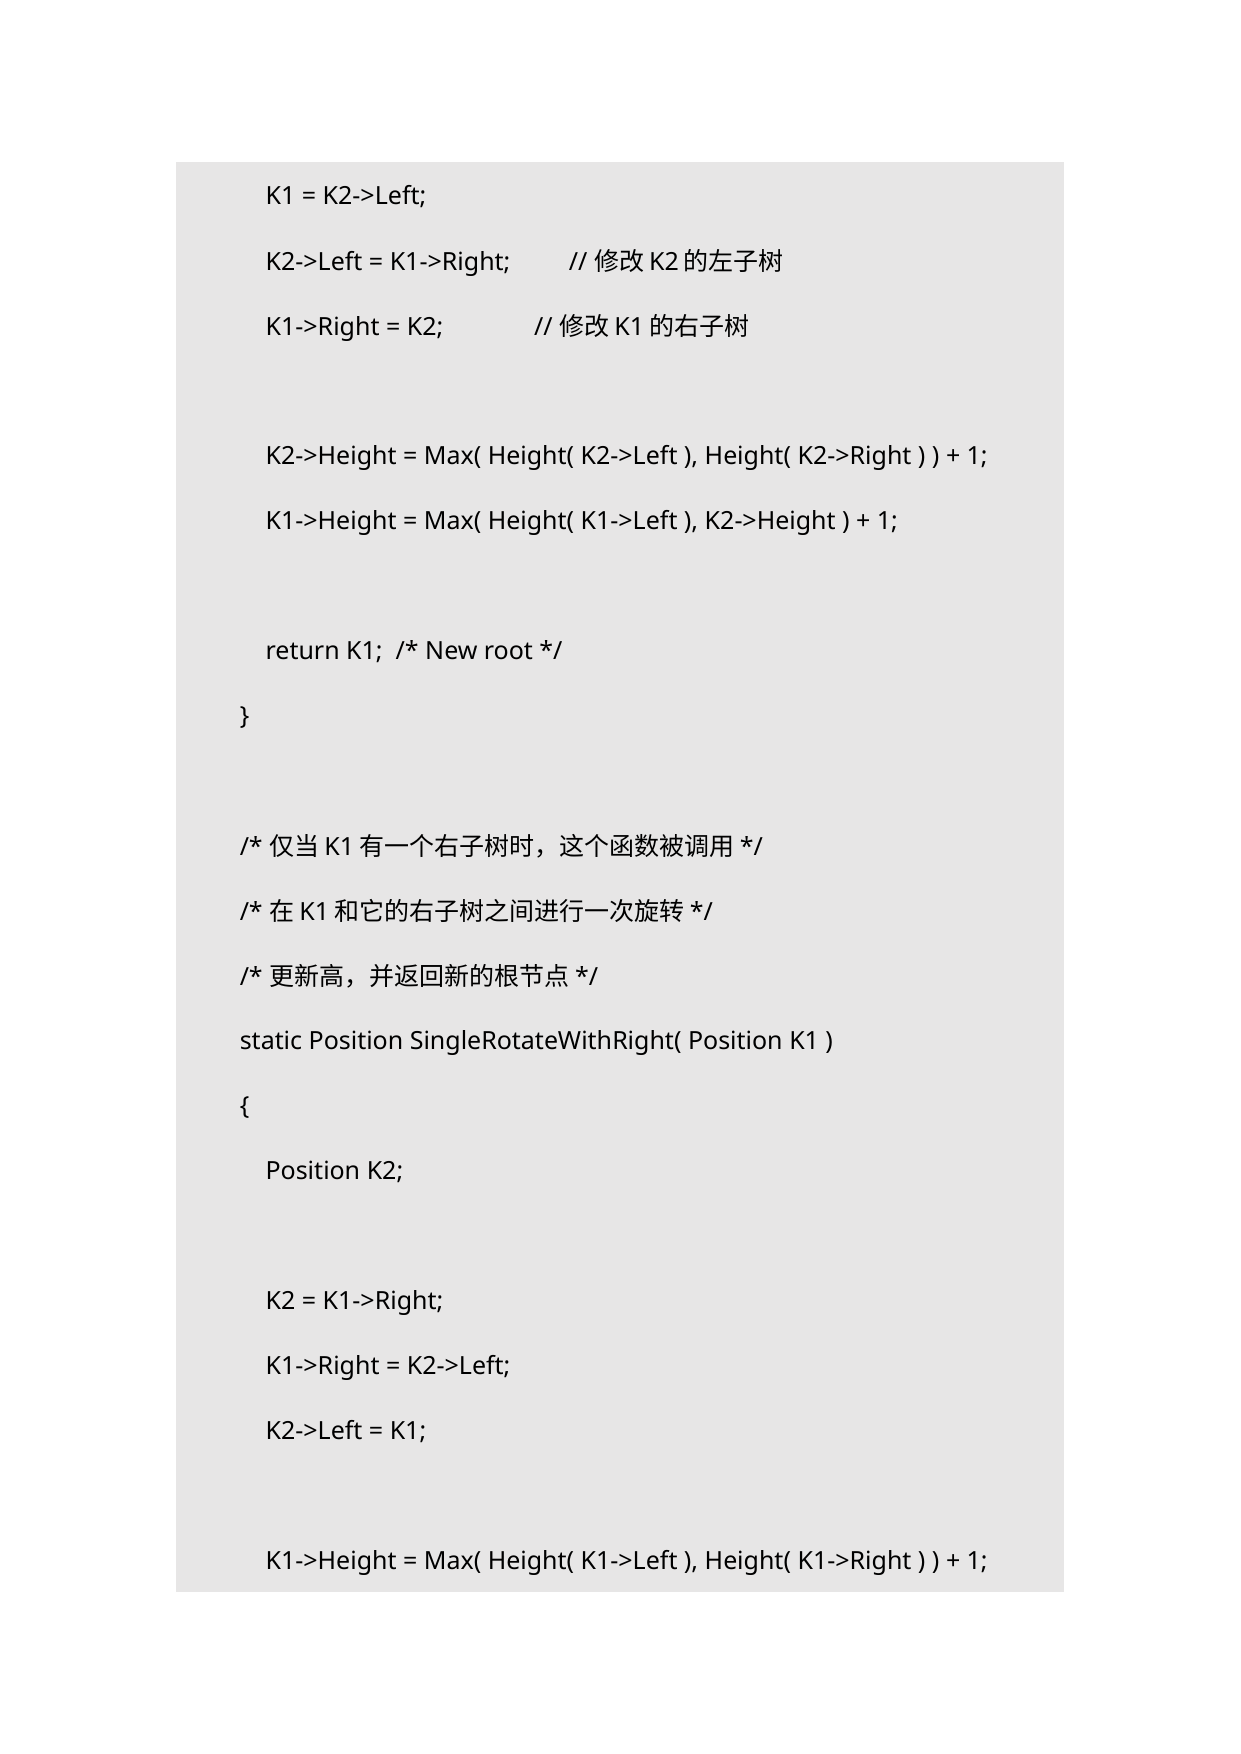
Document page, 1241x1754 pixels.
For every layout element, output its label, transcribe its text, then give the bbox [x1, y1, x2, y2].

table_header K1 = K2->Left; K2->Left = K1->Right; // 修改K2的左子树 K1->Right = K2; // 修改K1的右子树 K2->Height = Max( Height( K2->Left ), Height( K2->Right ) ) + 1; K1->Height = Max( Height( K1->Left ), K2->Height ) + 1; return K1; /* New root */ } /* 仅当K1有一个右子树时，这个函数被调用 */ /* 在K1和它的右子树之间进行一次旋转 */ /* 更新高，并返回新的根节点 */ static Position SingleRotateWithRight( Position K1 ) { Position K2; K2 = K1->Right; K1->Right = K2->Left; K2->Left = K1; K1->Height = Max( Height( K1->Left ), Height( K1->Right ) ) + 1; [176, 162, 1064, 1592]
